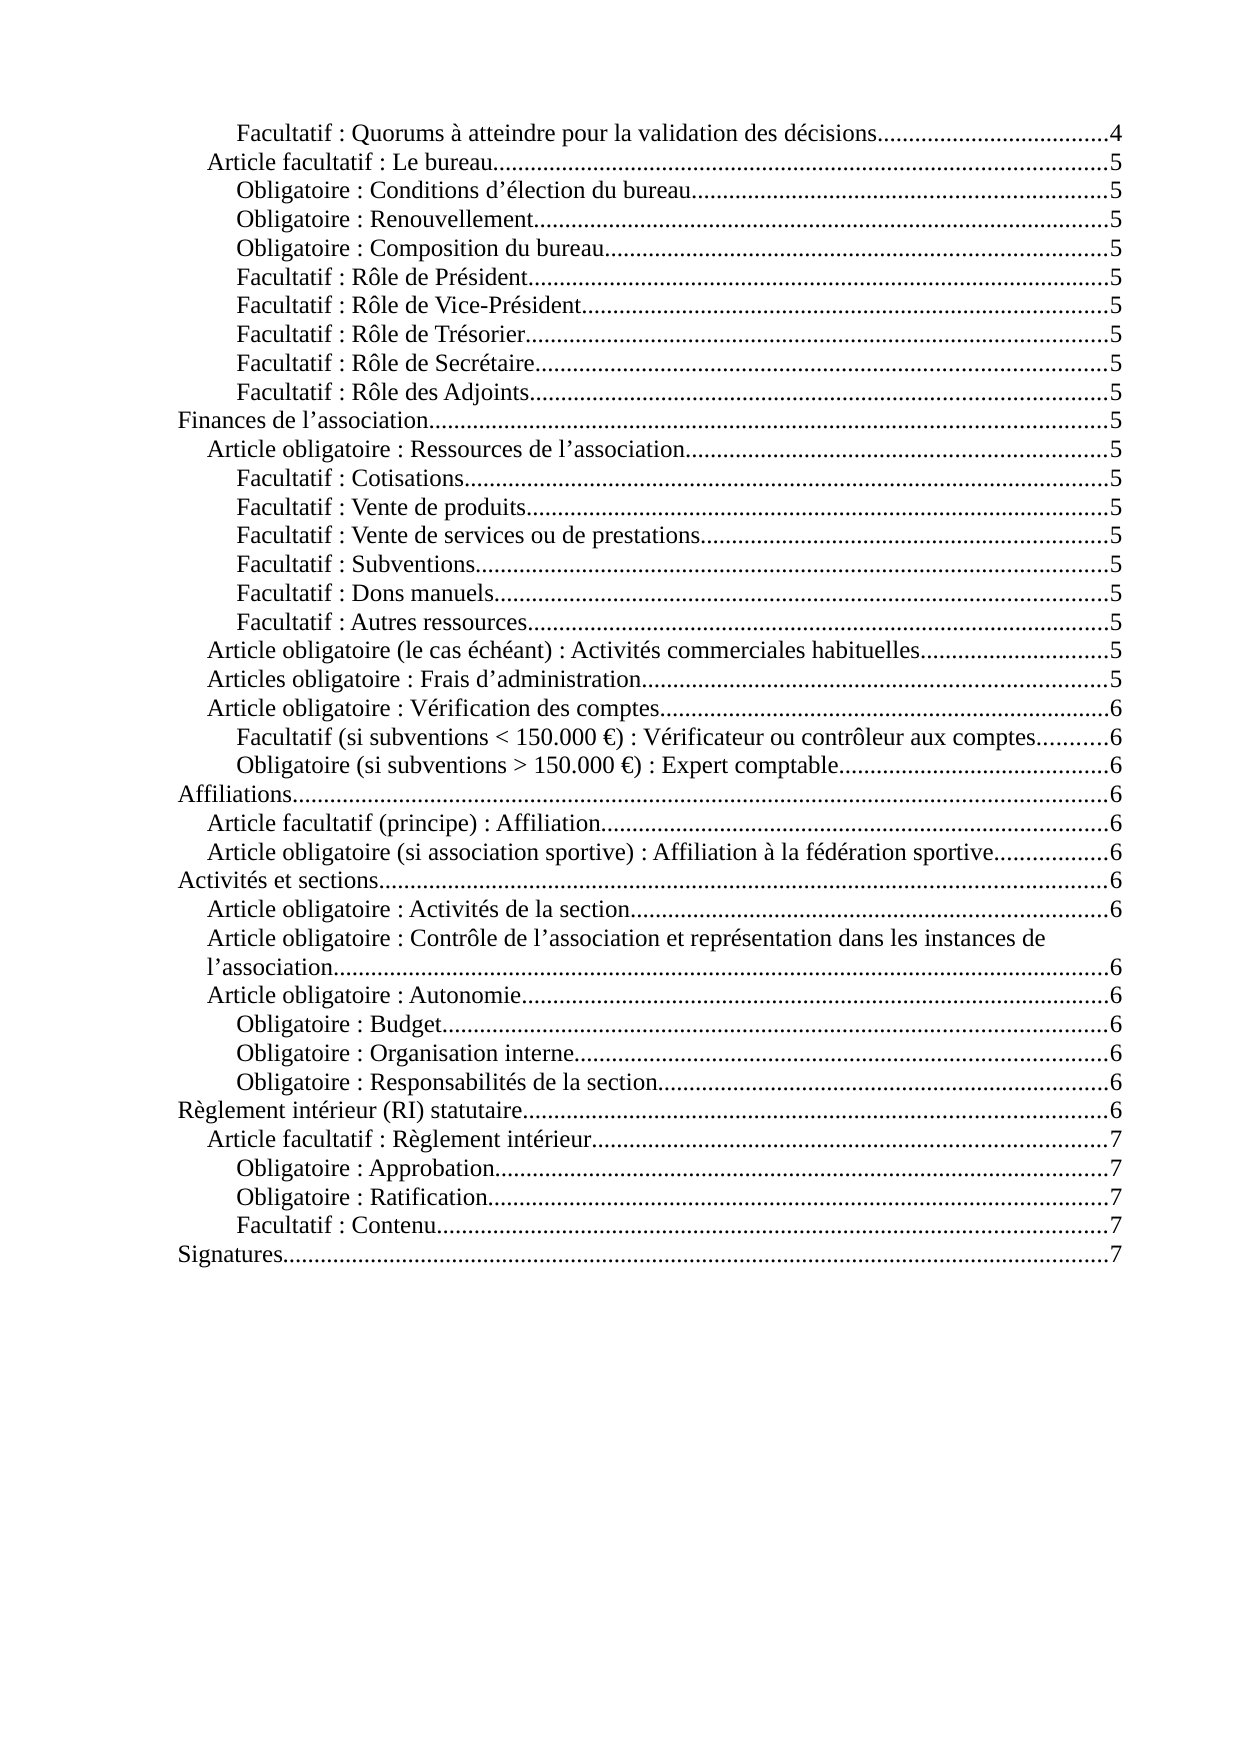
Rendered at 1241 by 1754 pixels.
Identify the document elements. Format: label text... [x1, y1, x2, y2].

text Article obligatoire : Ressources de l’association 5 [207, 434, 1122, 463]
text Articles obligatoire : Frais d’administration 5 [207, 664, 1122, 693]
text Facultatif : Rôle de Vice-Président 5 [236, 291, 1122, 319]
text Facultatif : Rôle de Président 5 [236, 262, 1122, 291]
text Facultatif : Contenu 7 [236, 1211, 1122, 1239]
text Obligatoire : Conditions d’élection du bureau 5 [236, 176, 1122, 204]
text Facultatif : Rôle de Trésorier 5 [236, 319, 1122, 348]
text Obligatoire : Approbation 7 [236, 1153, 1122, 1182]
text Facultatif : Rôle de Secrétaire 5 [236, 348, 1122, 377]
text Obligatoire : Renouvellement 5 [236, 204, 1122, 233]
text Facultatif : Vente de services ou de prestations 5 [236, 521, 1122, 549]
text Finances de l’association 5 [177, 406, 1122, 434]
text Obligatoire : Ratification 7 [236, 1182, 1122, 1211]
text Facultatif : Dons manuels 5 [236, 578, 1122, 607]
text Obligatoire : Responsabilités de la section 6 [236, 1067, 1122, 1096]
text Article obligatoire : Contrôle de l’association et représentation dans les instances de l’association 6 [207, 923, 1122, 981]
text Facultatif : Autres ressources 5 [236, 607, 1122, 636]
text Signatures 7 [177, 1239, 1122, 1268]
text Activités et sections 6 [177, 866, 1122, 894]
text Article obligatoire : Activités de la section 6 [207, 894, 1122, 923]
text Facultatif : Vente de produits 5 [236, 492, 1122, 521]
text Article facultatif : Le bureau 5 [207, 147, 1122, 176]
text Obligatoire : Composition du bureau 5 [236, 233, 1122, 262]
text Facultatif : Subventions 5 [236, 549, 1122, 578]
text Facultatif : Cotisations 5 [236, 463, 1122, 492]
text Article obligatoire (le cas échéant) : Activités commerciales habituelles 5 [207, 636, 1122, 664]
text Facultatif : Quorums à atteindre pour la validation des décisions 4 [236, 118, 1122, 147]
text Obligatoire : Organisation interne 6 [236, 1038, 1122, 1067]
text Article obligatoire (si association sportive) : Affiliation à la fédération sportive 6 [207, 837, 1122, 866]
text Facultatif (si subventions < 150.000 €) : Vérificateur ou contrôleur aux comptes 6 [236, 722, 1122, 751]
text Article facultatif (principe) : Affiliation 6 [207, 808, 1122, 837]
text Règlement intérieur (RI) statutaire 6 [177, 1096, 1122, 1124]
text Obligatoire (si subventions > 150.000 €) : Expert comptable 6 [236, 751, 1122, 779]
text Article facultatif : Règlement intérieur 7 [207, 1124, 1122, 1153]
text Article obligatoire : Autonomie 6 [207, 981, 1122, 1009]
text Facultatif : Rôle des Adjoints 5 [236, 377, 1122, 406]
text Obligatoire : Budget 6 [236, 1009, 1122, 1038]
text Affiliations 6 [177, 779, 1122, 808]
text Article obligatoire : Vérification des comptes 6 [207, 693, 1122, 722]
